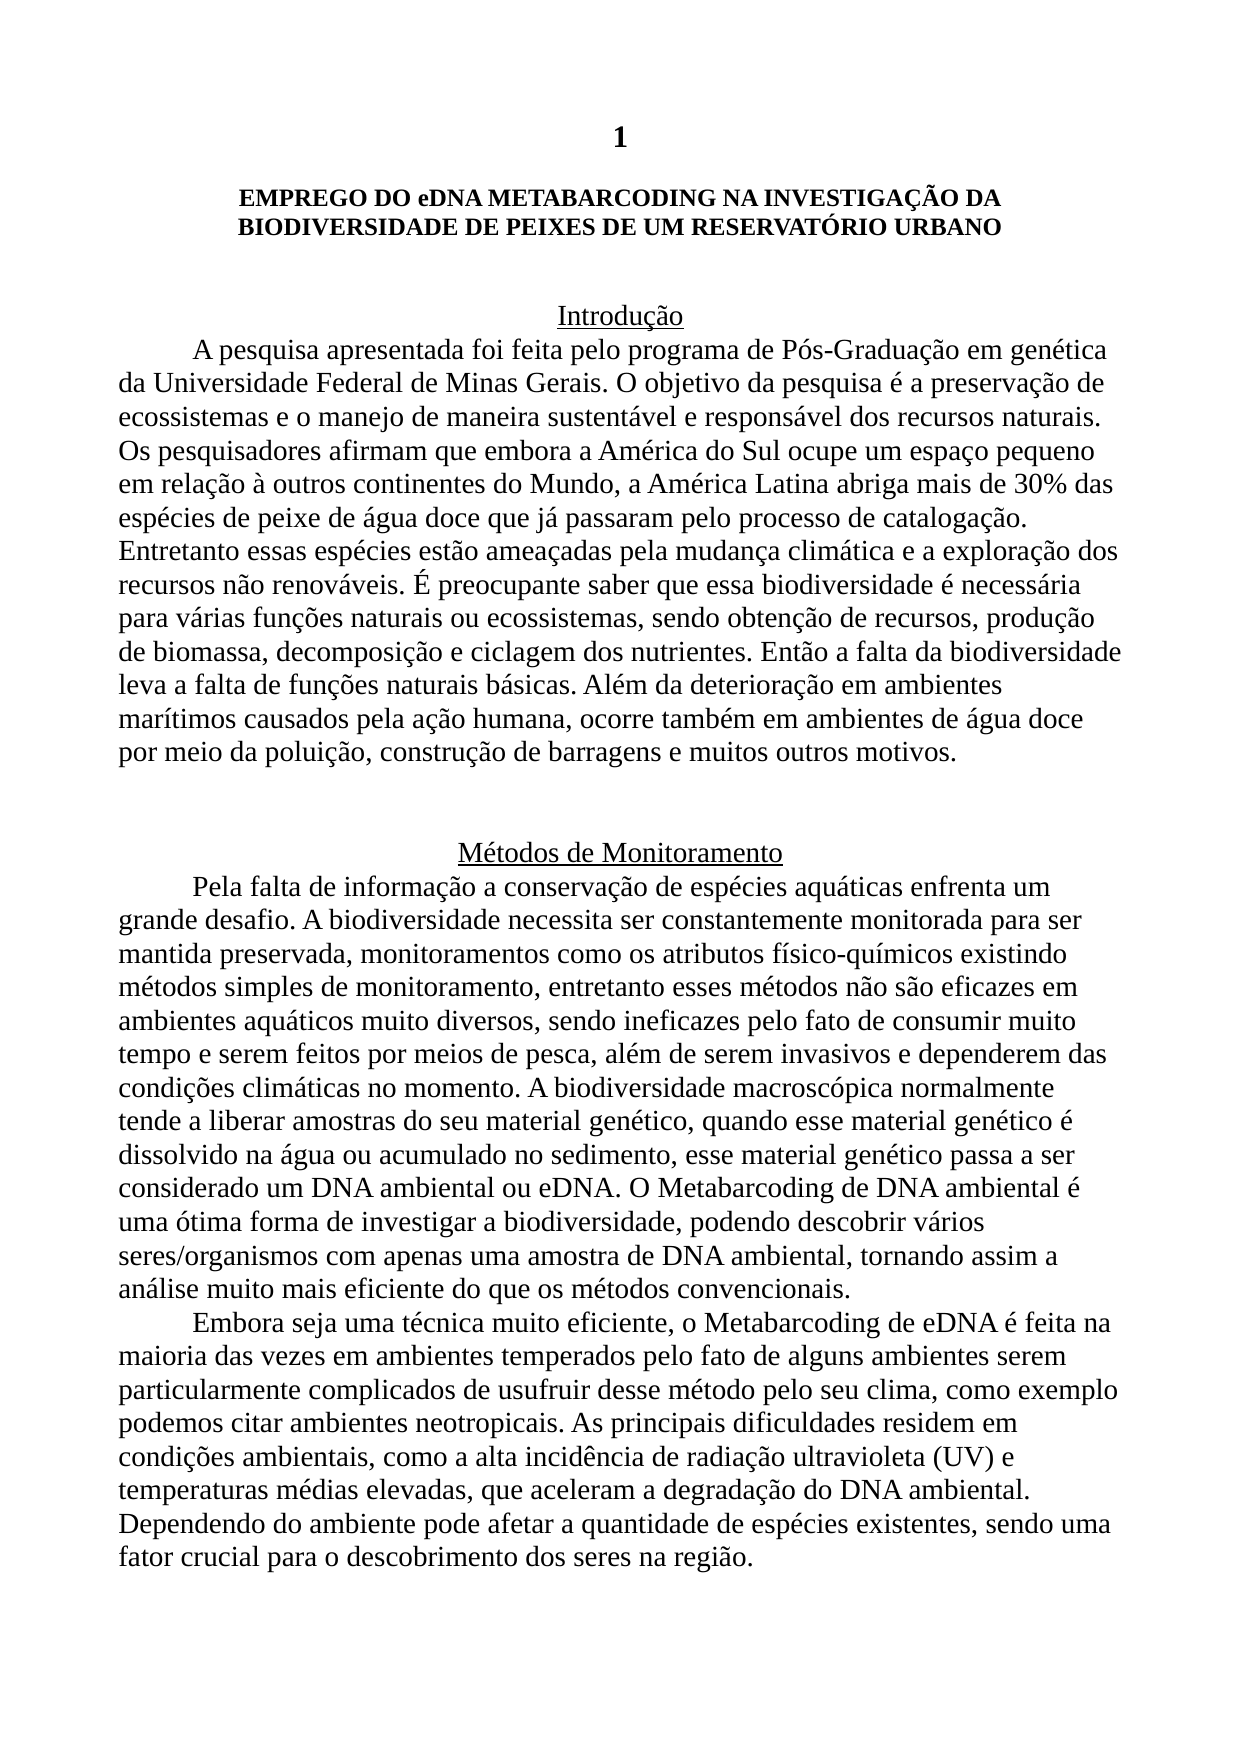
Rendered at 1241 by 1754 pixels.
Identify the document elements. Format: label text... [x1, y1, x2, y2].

text A pesquisa apresentada foi feita pelo programa de Pós-Graduação em genética da Universidade Federal de Minas Gerais. O objetivo da pesquisa é a preservação de ecossistemas e o manejo de maneira sustentável e responsável dos recursos naturais. Os pesquisadores afirmam que embora a América do Sul ocupe um espaço pequeno em relação à outros continentes do Mundo, a América Latina abriga mais de 30% das espécies de peixe de água doce que já passaram pelo processo de catalogação. Entretanto essas espécies estão ameaçadas pela mudança climática e a exploração dos recursos não renováveis. É preocupante saber que essa biodiversidade é necessária para várias funções naturais ou ecossistemas, sendo obtenção de recursos, produção de biomassa, decomposição e ciclagem dos nutrientes. Então a falta da biodiversidade leva a falta de funções naturais básicas. Além da deterioração em ambientes marítimos causados pela ação humana, ocorre também em ambientes de água doce por meio da poluição, construção de barragens e muitos outros motivos. [118, 332, 1122, 768]
text Introdução [118, 298, 1122, 332]
text Métodos de Monitoramento [118, 835, 1122, 869]
text BIODIVERSIDADE DE PEIXES DE UM RESERVATÓRIO URBANO [118, 212, 1122, 241]
text EMPREGO DO eDNA METABARCODING NA INVESTIGAÇÃO DA [118, 183, 1122, 212]
text Pela falta de informação a conservação de espécies aquáticas enfrenta um grande desafio. A biodiversidade necessita ser constantemente monitorada para ser mantida preservada, monitoramentos como os atributos físico-químicos existindo métodos simples de monitoramento, entretanto esses métodos não são eficazes em ambientes aquáticos muito diversos, sendo ineficazes pelo fato de consumir muito tempo e serem feitos por meios de pesca, além de serem invasivos e dependerem das condições climáticas no momento. A biodiversidade macroscópica normalmente tende a liberar amostras do seu material genético, quando esse material genético é dissolvido na água ou acumulado no sedimento, esse material genético passa a ser considerado um DNA ambiental ou eDNA. O Metabarcoding de DNA ambiental é uma ótima forma de investigar a biodiversidade, podendo descobrir vários seres/organismos com apenas uma amostra de DNA ambiental, tornando assim a análise muito mais eficiente do que os métodos convencionais. [118, 869, 1122, 1305]
text Embora seja uma técnica muito eficiente, o Metabarcoding de eDNA é feita na maioria das vezes em ambientes temperados pelo fato de alguns ambientes serem particularmente complicados de usufruir desse método pelo seu clima, como exemplo podemos citar ambientes neotropicais. As principais dificuldades residem em condições ambientais, como a alta incidência de radiação ultravioleta (UV) e temperaturas médias elevadas, que aceleram a degradação do DNA ambiental. Dependendo do ambiente pode afetar a quantidade de espécies existentes, sendo uma fator crucial para o descobrimento dos seres na região. [118, 1305, 1122, 1573]
